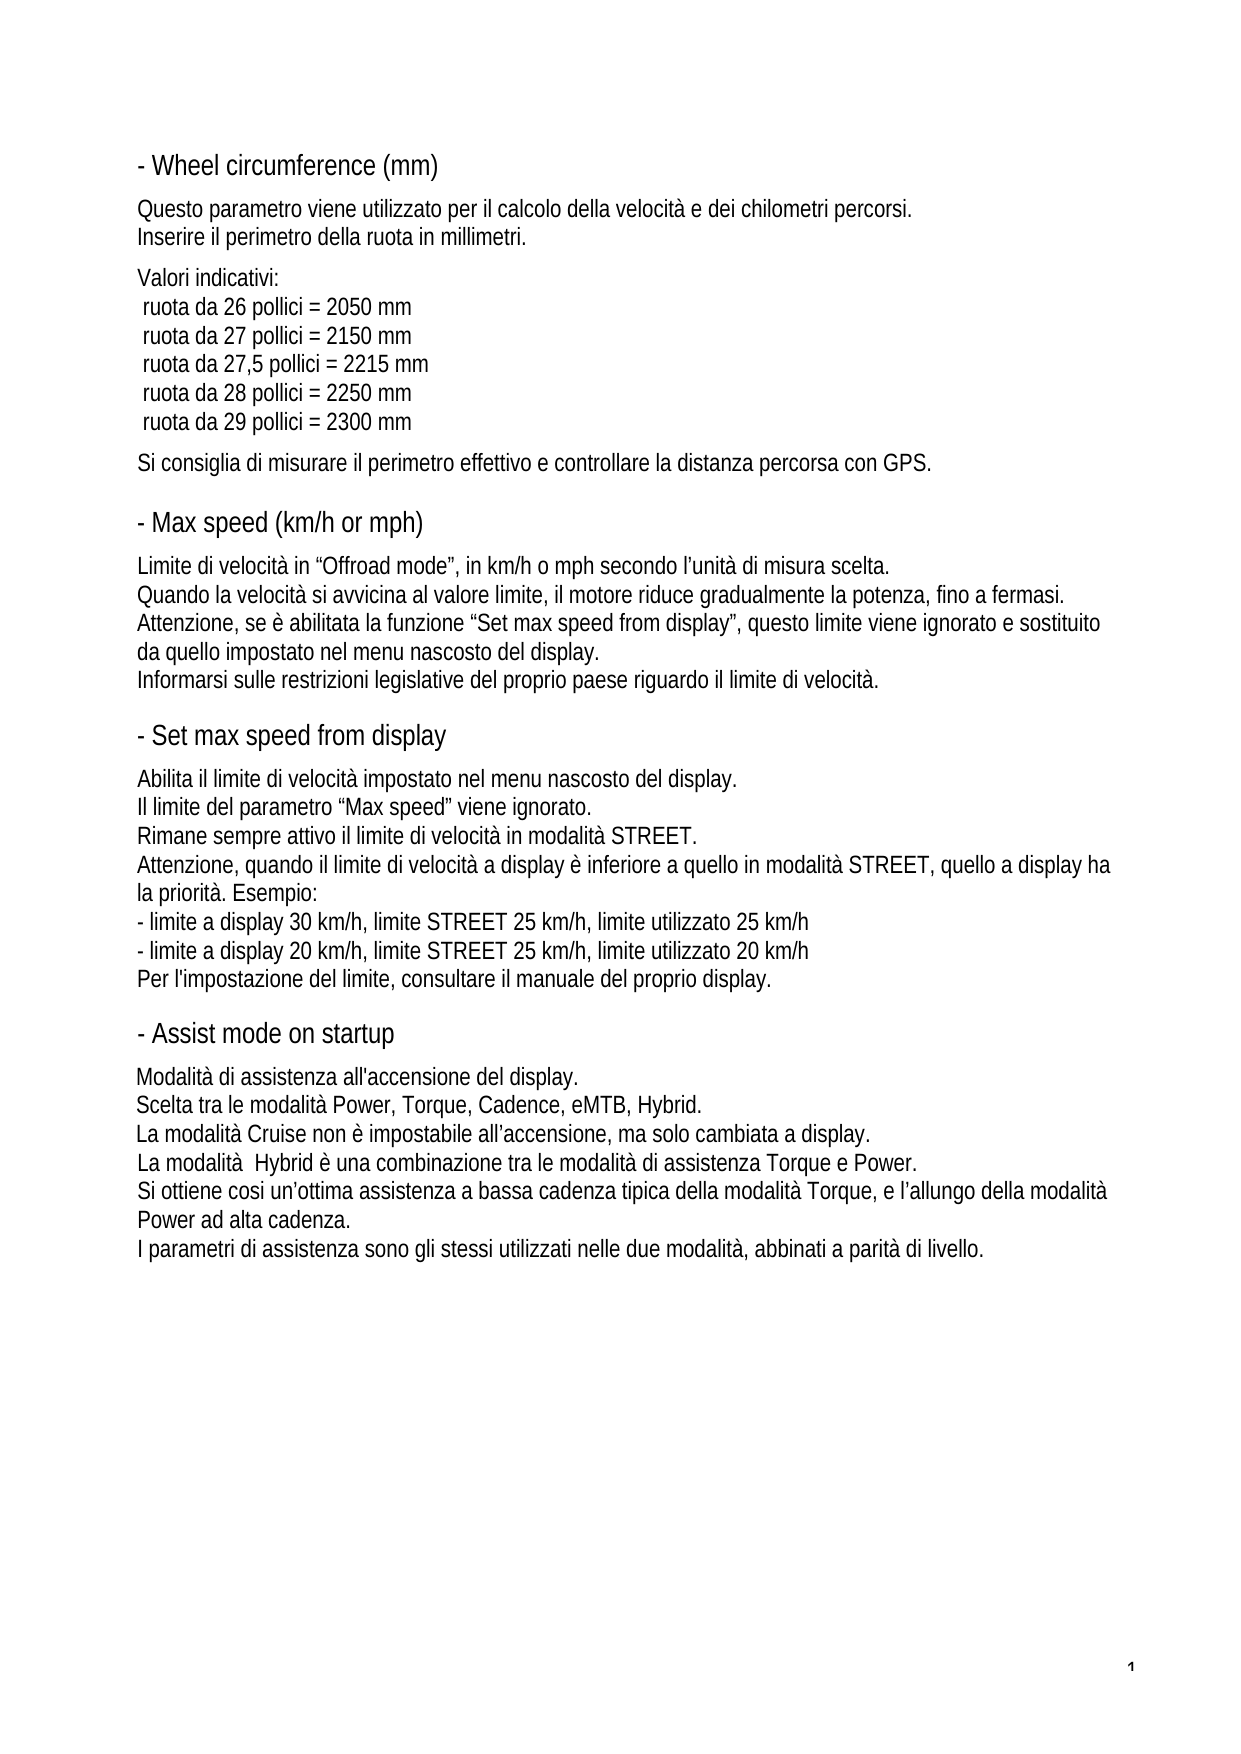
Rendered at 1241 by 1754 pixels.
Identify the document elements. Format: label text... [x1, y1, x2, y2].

text Modalità di assistenza all'accensione del display. [136, 1062, 1122, 1090]
text Informarsi sulle restrizioni legislative del proprio paese riguardo il limite di velocità. [137, 666, 1122, 694]
text Valori indicativi: [137, 263, 1122, 292]
text - Max speed (km/h or mph) [137, 505, 1122, 538]
text ruota da 29 pollici = 2300 mm [137, 407, 1122, 435]
text La modalità Cruise non è impostabile all’accensione, ma solo cambiata a display. [136, 1119, 1122, 1148]
text - Wheel circumference (mm) [137, 148, 1122, 181]
text - limite a display 30 km/h, limite STREET 25 km/h, limite utilizzato 25 km/h [137, 907, 1122, 936]
text Il limite del parametro “Max speed” viene ignorato. [137, 792, 1122, 821]
text Quando la velocità si avvicina al valore limite, il motore riduce gradualmente la potenza, fino a fermasi. [137, 579, 1122, 608]
text Attenzione, se è abilitata la funzione “Set max speed from display”, questo limite viene ignorato e sostituito da quello impostato nel menu nascosto del display. [137, 608, 1122, 666]
text - limite a display 20 km/h, limite STREET 25 km/h, limite utilizzato 20 km/h [137, 936, 1122, 964]
text - Assist mode on startup [137, 1017, 1122, 1050]
text ruota da 26 pollici = 2050 mm [137, 292, 1122, 321]
text Inserire il perimetro della ruota in millimetri. [137, 222, 1122, 251]
text Per l'impostazione del limite, consultare il manuale del proprio display. [137, 964, 1122, 993]
text La modalità Hybrid è una combinazione tra le modalità di assistenza Torque e Power. [137, 1148, 1122, 1176]
text Questo parametro viene utilizzato per il calcolo della velocità e dei chilometri percorsi. [137, 193, 1122, 222]
text Si ottiene cosi un’ottima assistenza a bassa cadenza tipica della modalità Torque, e l’allungo della modalità Power ad alta cadenza. [137, 1176, 1122, 1234]
text ruota da 27 pollici = 2150 mm [137, 321, 1122, 349]
text I parametri di assistenza sono gli stessi utilizzati nelle due modalità, abbinati a parità di livello. [137, 1234, 1122, 1262]
text Scelta tra le modalità Power, Torque, Cadence, eMTB, Hybrid. [136, 1090, 1122, 1119]
text ruota da 28 pollici = 2250 mm [137, 378, 1122, 407]
text Limite di velocità in “Offroad mode”, in km/h o mph secondo l’unità di misura scelta. [137, 551, 1122, 579]
text - Set max speed from display [137, 718, 1122, 751]
text Rimane sempre attivo il limite di velocità in modalità STREET. [137, 821, 1122, 850]
text Abilita il limite di velocità impostato nel menu nascosto del display. [137, 764, 1122, 792]
text Attenzione, quando il limite di velocità a display è inferiore a quello in modalità STREET, quello a display ha la priorità. Esempio: [137, 850, 1122, 907]
text Si consiglia di misurare il perimetro effettivo e controllare la distanza percorsa con GPS. [137, 448, 1122, 476]
text ruota da 27,5 pollici = 2215 mm [137, 349, 1122, 378]
